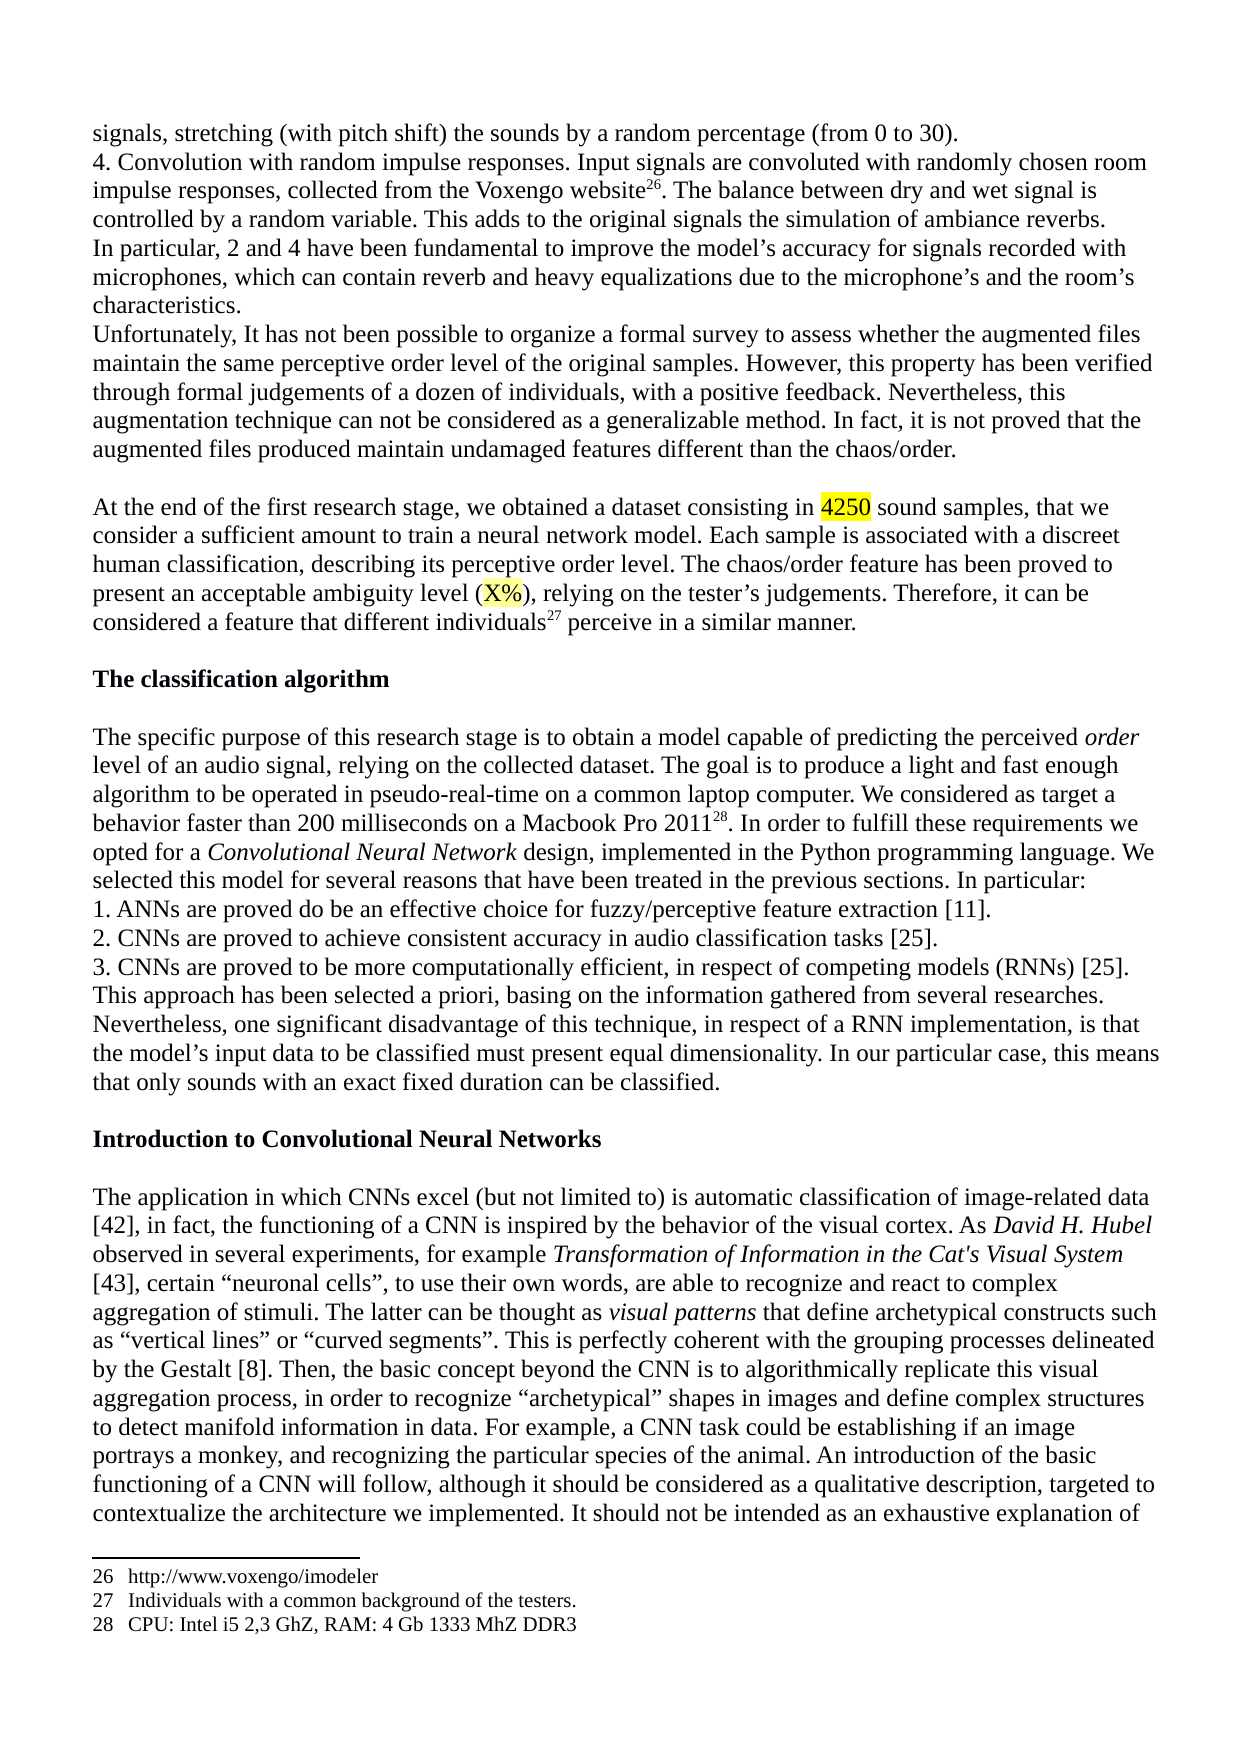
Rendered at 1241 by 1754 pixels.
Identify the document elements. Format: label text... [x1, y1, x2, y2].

text Nevertheless, one significant disadvantage of this technique, in respect of a RNN implementation, is that the model’s input data to be classified must present equal dimensionality. In our particular case, this means that only sounds with an exact fixed duration can be classified. [92, 1009, 1160, 1096]
text Introduction to Convolutional Neural Networks [92, 1124, 1160, 1153]
text The specific purpose of this research stage is to obtain a model capable of predicting the perceived order level of an audio signal, relying on the collected dataset. The goal is to produce a light and fast enough algorithm to be operated in pseudo-real-time on a common laptop computer. We considered as target a behavior faster than 200 milliseconds on a Macbook Pro 2011. In order to fulfill these requirements we opted for a Convolutional Neural Network design, implemented in the Python programming language. We selected this model for several reasons that have been treated in the previous sections. In particular: [92, 722, 1160, 894]
text 2. CNNs are proved to achieve consistent accuracy in audio classification tasks [25]. [92, 923, 1160, 952]
text At the end of the first research stage, we obtained a dataset consisting in 4250 sound samples, that we consider a sufficient amount to train a neural network model. Each sample is associated with a discreet human classification, describing its perceptive order level. The chaos/order feature has been proved to present an acceptable ambiguity level (X%), relying on the tester’s judgements. Therefore, it can be considered a feature that different individuals perceive in a similar manner. [92, 492, 1160, 636]
text In particular, 2 and 4 have been fundamental to improve the model’s accuracy for signals recorded with microphones, which can contain reverb and heavy equalizations due to the microphone’s and the room’s characteristics. [92, 233, 1160, 319]
text http://www.voxengo/imodeler [92, 1564, 1160, 1588]
text 3. CNNs are proved to be more computationally efficient, in respect of competing models (RNNs) [25]. [92, 952, 1160, 981]
text Individuals with a common background of the testers. [92, 1588, 1160, 1612]
text Unfortunately, It has not been possible to organize a formal survey to assess whether the augmented files maintain the same perceptive order level of the original samples. However, this property has been verified through formal judgements of a dozen of individuals, with a positive feedback. Nevertheless, this augmentation technique can not be considered as a generalizable method. In fact, it is not proved that the augmented files produced maintain undamaged features different than the chaos/order. [92, 319, 1160, 463]
text 1. ANNs are proved do be an effective choice for fuzzy/perceptive feature extraction [11]. [92, 894, 1160, 923]
text CPU: Intel i5 2,3 GhZ, RAM: 4 Gb 1333 MhZ DDR3 [92, 1612, 1160, 1636]
text signals, stretching (with pitch shift) the sounds by a random percentage (from 0 to 30). 4. Convolution with random impulse responses. Input signals are convoluted with randomly chosen room impulse responses, collected from the Voxengo website. The balance between dry and wet signal is controlled by a random variable. This adds to the original signals the simulation of ambiance reverbs. [92, 118, 1160, 233]
text The application in which CNNs excel (but not limited to) is automatic classification of image-related data [42], in fact, the functioning of a CNN is inspired by the behavior of the visual cortex. As David H. Hubel observed in several experiments, for example Transformation of Information in the Cat's Visual System [43], certain “neuronal cells”, to use their own words, are able to recognize and react to complex aggregation of stimuli. The latter can be thought as visual patterns that define archetypical constructs such as “vertical lines” or “curved segments”. This is perfectly coherent with the grouping processes delineated by the Gestalt [8]. Then, the basic concept beyond the CNN is to algorithmically replicate this visual aggregation process, in order to recognize “archetypical” shapes in images and define complex structures to detect manifold information in data. For example, a CNN task could be establishing if an image portrays a monkey, and recognizing the particular species of the animal. An introduction of the basic functioning of a CNN will follow, although it should be considered as a qualitative description, targeted to contextualize the architecture we implemented. It should not be intended as an exhaustive explanation of [92, 1182, 1160, 1527]
text The classification algorithm [92, 664, 1160, 693]
text This approach has been selected a priori, basing on the information gathered from several researches. [92, 981, 1160, 1009]
